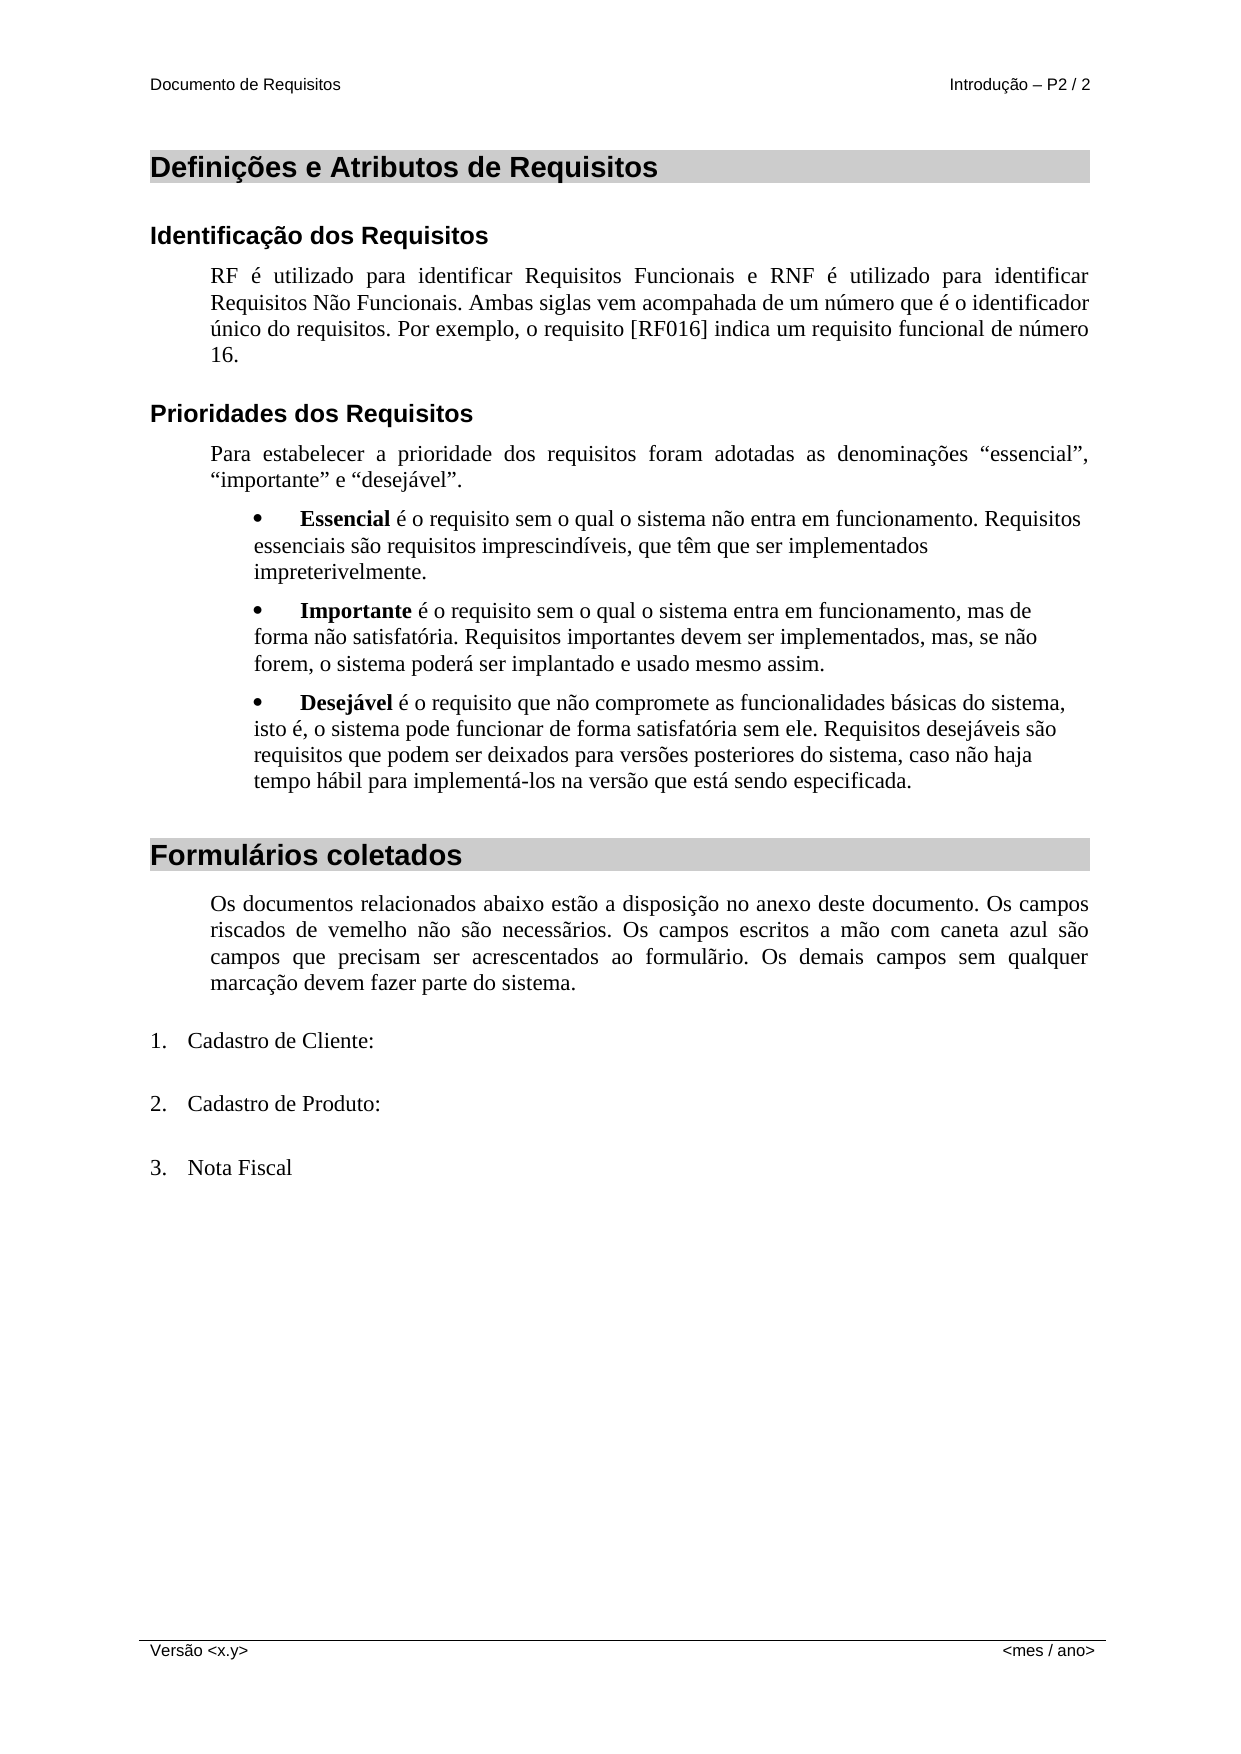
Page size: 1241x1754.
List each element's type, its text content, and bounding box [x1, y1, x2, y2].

subtitle Identificação dos Requisitos [150, 221, 1090, 250]
text RF é utilizado para identificar Requisitos Funcionais e RNF é utilizado para identificar Requisitos Não Funcionais. Ambas siglas vem acompahada de um número que é o identificador único do requisitos. Por exemplo, o requisito [RF016] indica um requisito funcional de número 16. [210, 262, 1090, 368]
subtitle Prioridades dos Requisitos [150, 399, 1090, 428]
list Importante é o requisito sem o qual o sistema entra em funcionamento, mas de forma não satisfatória. Requisitos importantes devem ser implementados, mas, se não forem, o sistema poderá ser implantado e usado mesmo assim. [253, 597, 1090, 676]
text Os documentos relacionados abaixo estão a disposição no anexo deste documento. Os campos riscados de vemelho não são necessãrios. Os campos escritos a mão com caneta azul são campos que precisam ser acrescentados ao formulãrio. Os demais campos sem qualquer marcação devem fazer parte do sistema. [210, 890, 1090, 995]
text Para estabelecer a prioridade dos requisitos foram adotadas as denominações “essencial”, “importante” e “desejável”. [210, 440, 1090, 493]
list Cadastro de Produto: [150, 1091, 1090, 1117]
subtitle Formulários coletados [150, 838, 1090, 871]
list Cadastro de Cliente: [150, 1027, 1090, 1053]
list Desejável é o requisito que não compromete as funcionalidades básicas do sistema, isto é, o sistema pode funcionar de forma satisfatória sem ele. Requisitos desejáveis são requisitos que podem ser deixados para versões posteriores do sistema, caso não haja tempo hábil para implementá-los na versão que está sendo especificada. [253, 688, 1090, 794]
subtitle Definições e Atributos de Requisitos [150, 150, 1090, 183]
list Essencial é o requisito sem o qual o sistema não entra em funcionamento. Requisitos essenciais são requisitos imprescindíveis, que têm que ser implementados impreterivelmente. [253, 505, 1090, 584]
list Nota Fiscal [150, 1154, 1090, 1181]
